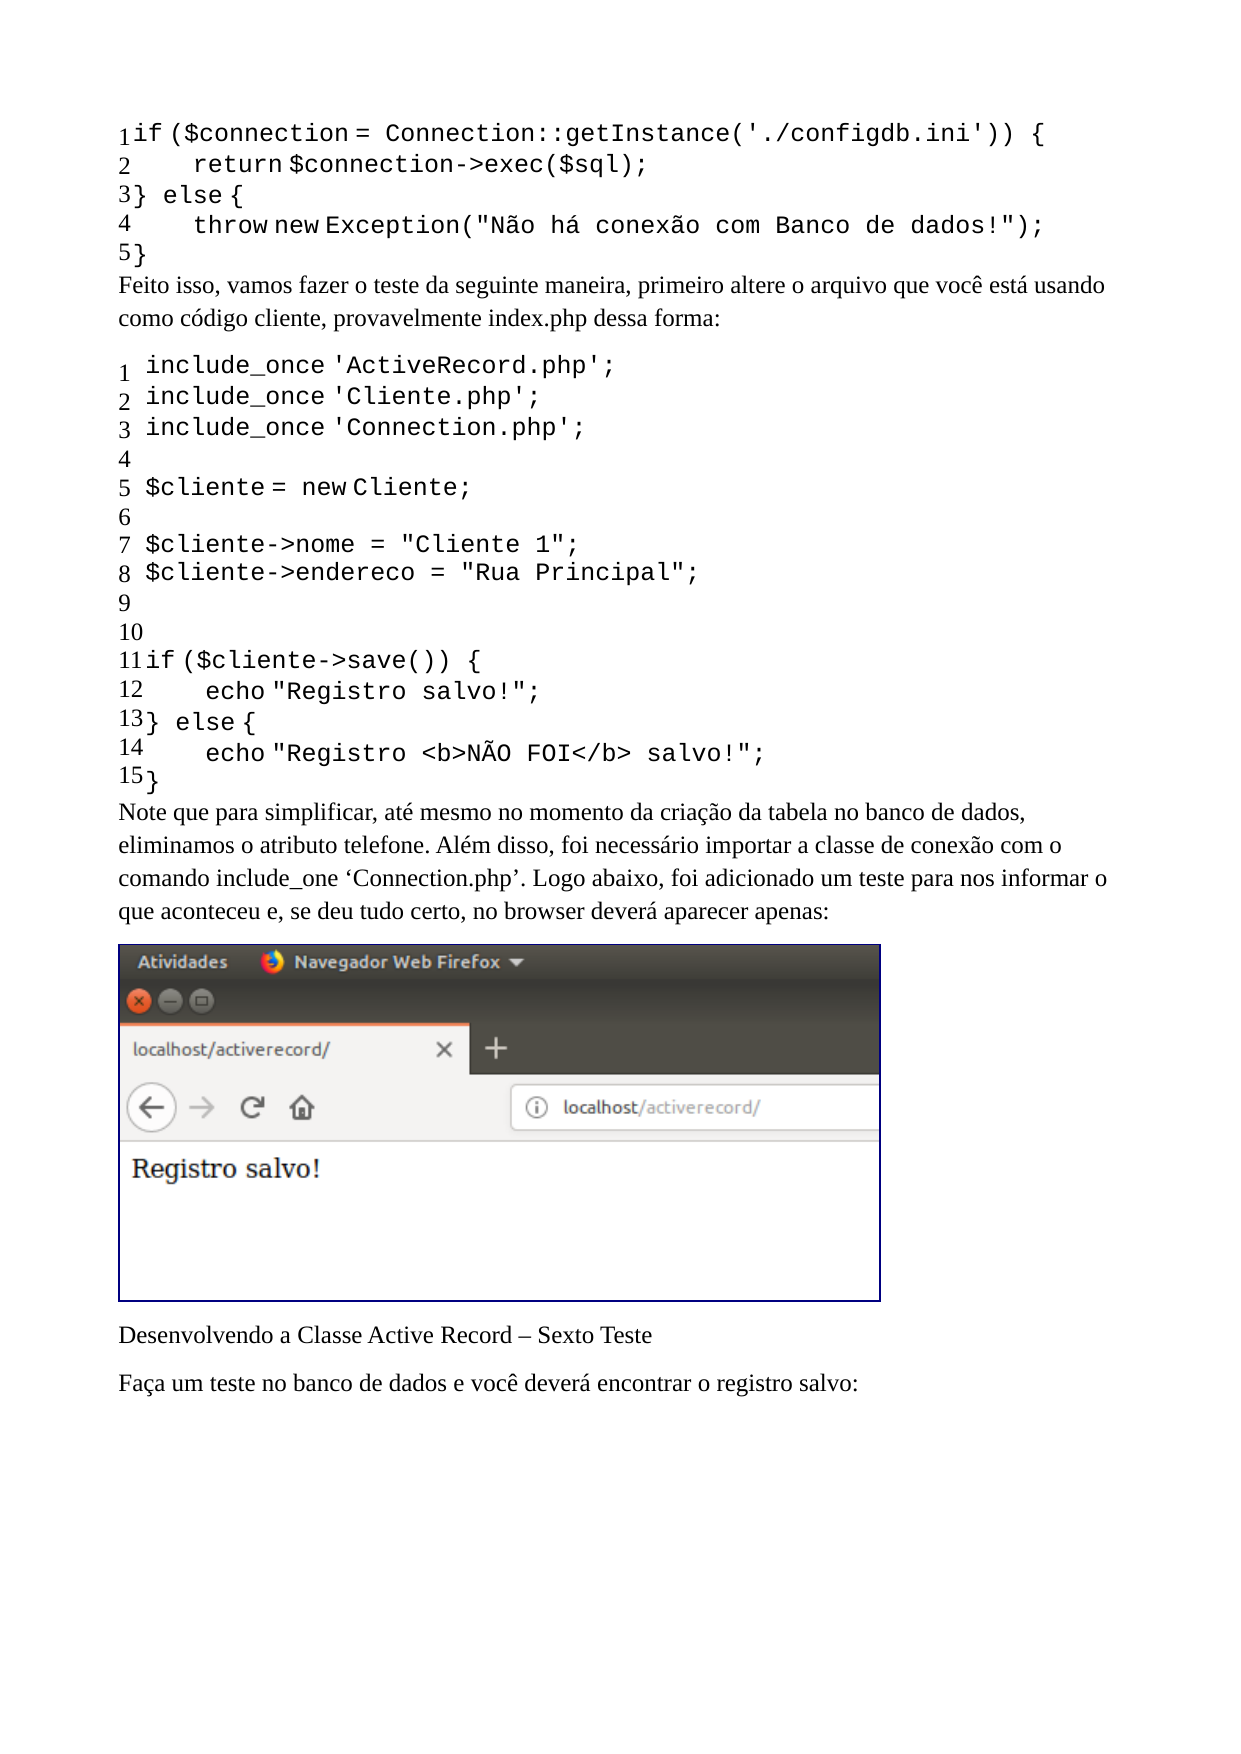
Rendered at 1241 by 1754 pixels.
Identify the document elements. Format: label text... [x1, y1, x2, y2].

text Note que para simplificar, até mesmo no momento da criação da tabela no banco de dados, eliminamos o atributo telefone. Além disso, foi necessário importar a classe de conexão com o comando include_one ‘Connection.php’. Logo abaixo, foi adicionado um teste para nos informar o que aconteceu e, se deu tudo certo, no browser deverá aparecer apenas: [118, 797, 1122, 925]
text Faça um teste no banco de dados e você deverá encontrar o registro salvo: [118, 1368, 1122, 1397]
table_header 1 2 3 4 5 [118, 118, 133, 270]
text Desenvolvendo a Classe Active Record – Sexto Teste [118, 1320, 1122, 1349]
picture [120, 945, 879, 1300]
table_header if ($connection = Connection::getInstance('./configdb.ini')) { return $connection->exec($sql); } else { throw new Exception("Não há conexão com Banco de dados!"); } [133, 118, 1061, 270]
text Feito isso, vamos fazer o teste da seguinte maneira, primeiro altere o arquivo que você está usando como código cliente, provavelmente index.php dessa forma: [118, 270, 1122, 332]
table_header include_once 'ActiveRecord.php'; include_once 'Cliente.php'; include_once 'Connection.php'; $cliente = new Cliente; $cliente->nome = "Cliente 1"; $cliente->endereco = "Rua Principal"; if ($cliente->save()) { echo "Registro salvo!"; } else { echo "Registro <b>NÃO FOI</b> salvo!"; } [145, 350, 779, 797]
table_header 1 2 3 4 5 6 7 8 9 10 11 12 13 14 15 [118, 350, 145, 797]
